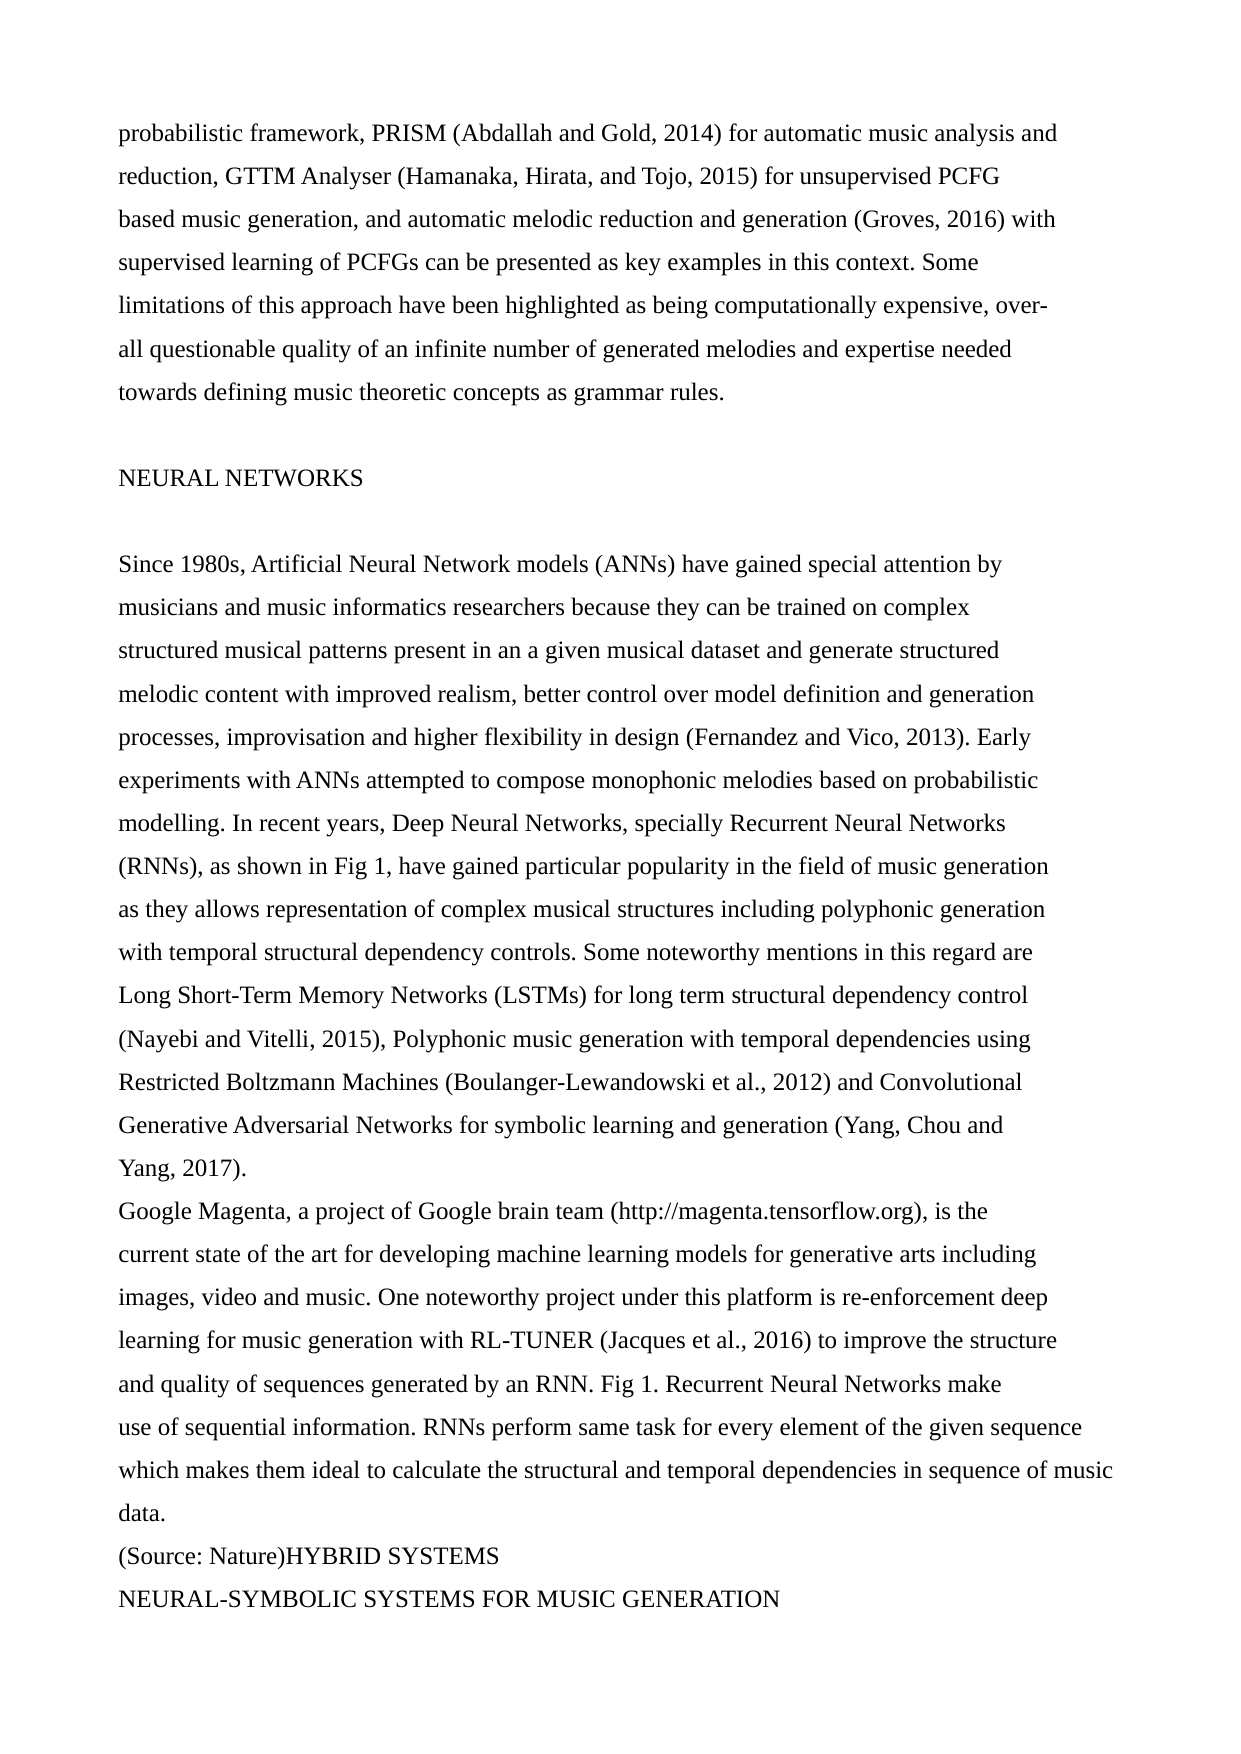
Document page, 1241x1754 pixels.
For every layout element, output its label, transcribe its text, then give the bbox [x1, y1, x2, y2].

text experiments with ANNs attempted to compose monophonic melodies based on probabilistic [118, 765, 1122, 794]
text structured musical patterns present in an a given musical dataset and generate structured [118, 636, 1122, 664]
text Generative Adversarial Networks for symbolic learning and generation (Yang, Chou and [118, 1110, 1122, 1139]
text use of sequential information. RNNs perform same task for every element of the given sequence which makes them ideal to calculate the structural and temporal dependencies in sequence of music data. [118, 1412, 1122, 1527]
text and quality of sequences generated by an RNN. Fig 1. Recurrent Neural Networks make [118, 1369, 1122, 1397]
text Restricted Boltzmann Machines (Boulanger-Lewandowski et al., 2012) and Convolutional [118, 1067, 1122, 1096]
text Yang, 2017). [118, 1153, 1122, 1182]
text towards defining music theoretic concepts as grammar rules. [118, 377, 1122, 406]
text modelling. In recent years, Deep Neural Networks, specially Recurrent Neural Networks [118, 808, 1122, 837]
text melodic content with improved realism, better control over model definition and generation [118, 679, 1122, 707]
text (RNNs), as shown in Fig 1, have gained particular popularity in the field of music generation [118, 851, 1122, 880]
text (Nayebi and Vitelli, 2015), Polyphonic music generation with temporal dependencies using [118, 1024, 1122, 1052]
text images, video and music. One noteworthy project under this platform is re-enforcement deep [118, 1282, 1122, 1311]
text Google Magenta, a project of Google brain team (http://magenta.tensorflow.org), is the [118, 1196, 1122, 1225]
text Since 1980s, Artificial Neural Network models (ANNs) have gained special attention by [118, 549, 1122, 578]
text learning for music generation with RL-TUNER (Jacques et al., 2016) to improve the structure [118, 1326, 1122, 1354]
text current state of the art for developing machine learning models for generative arts including [118, 1239, 1122, 1268]
text NEURAL NETWORKS [118, 463, 1122, 492]
text supervised learning of PCFGs can be presented as key examples in this context. Some [118, 247, 1122, 276]
text NEURAL-SYMBOLIC SYSTEMS FOR MUSIC GENERATION [118, 1584, 1122, 1613]
text Long Short-Term Memory Networks (LSTMs) for long term structural dependency control [118, 981, 1122, 1009]
text based music generation, and automatic melodic reduction and generation (Groves, 2016) with [118, 204, 1122, 233]
text reduction, GTTM Analyser (Hamanaka, Hirata, and Tojo, 2015) for unsupervised PCFG [118, 161, 1122, 190]
text musicians and music informatics researchers because they can be trained on complex [118, 592, 1122, 621]
text limitations of this approach have been highlighted as being computationally expensive, over- [118, 291, 1122, 319]
text all questionable quality of an infinite number of generated melodies and expertise needed [118, 334, 1122, 362]
text processes, improvisation and higher flexibility in design (Fernandez and Vico, 2013). Early [118, 722, 1122, 751]
text with temporal structural dependency controls. Some noteworthy mentions in this regard are [118, 937, 1122, 966]
text as they allows representation of complex musical structures including polyphonic generation [118, 894, 1122, 923]
text probabilistic framework, PRISM (Abdallah and Gold, 2014) for automatic music analysis and [118, 118, 1122, 147]
text (Source: Nature)HYBRID SYSTEMS [118, 1541, 1122, 1570]
